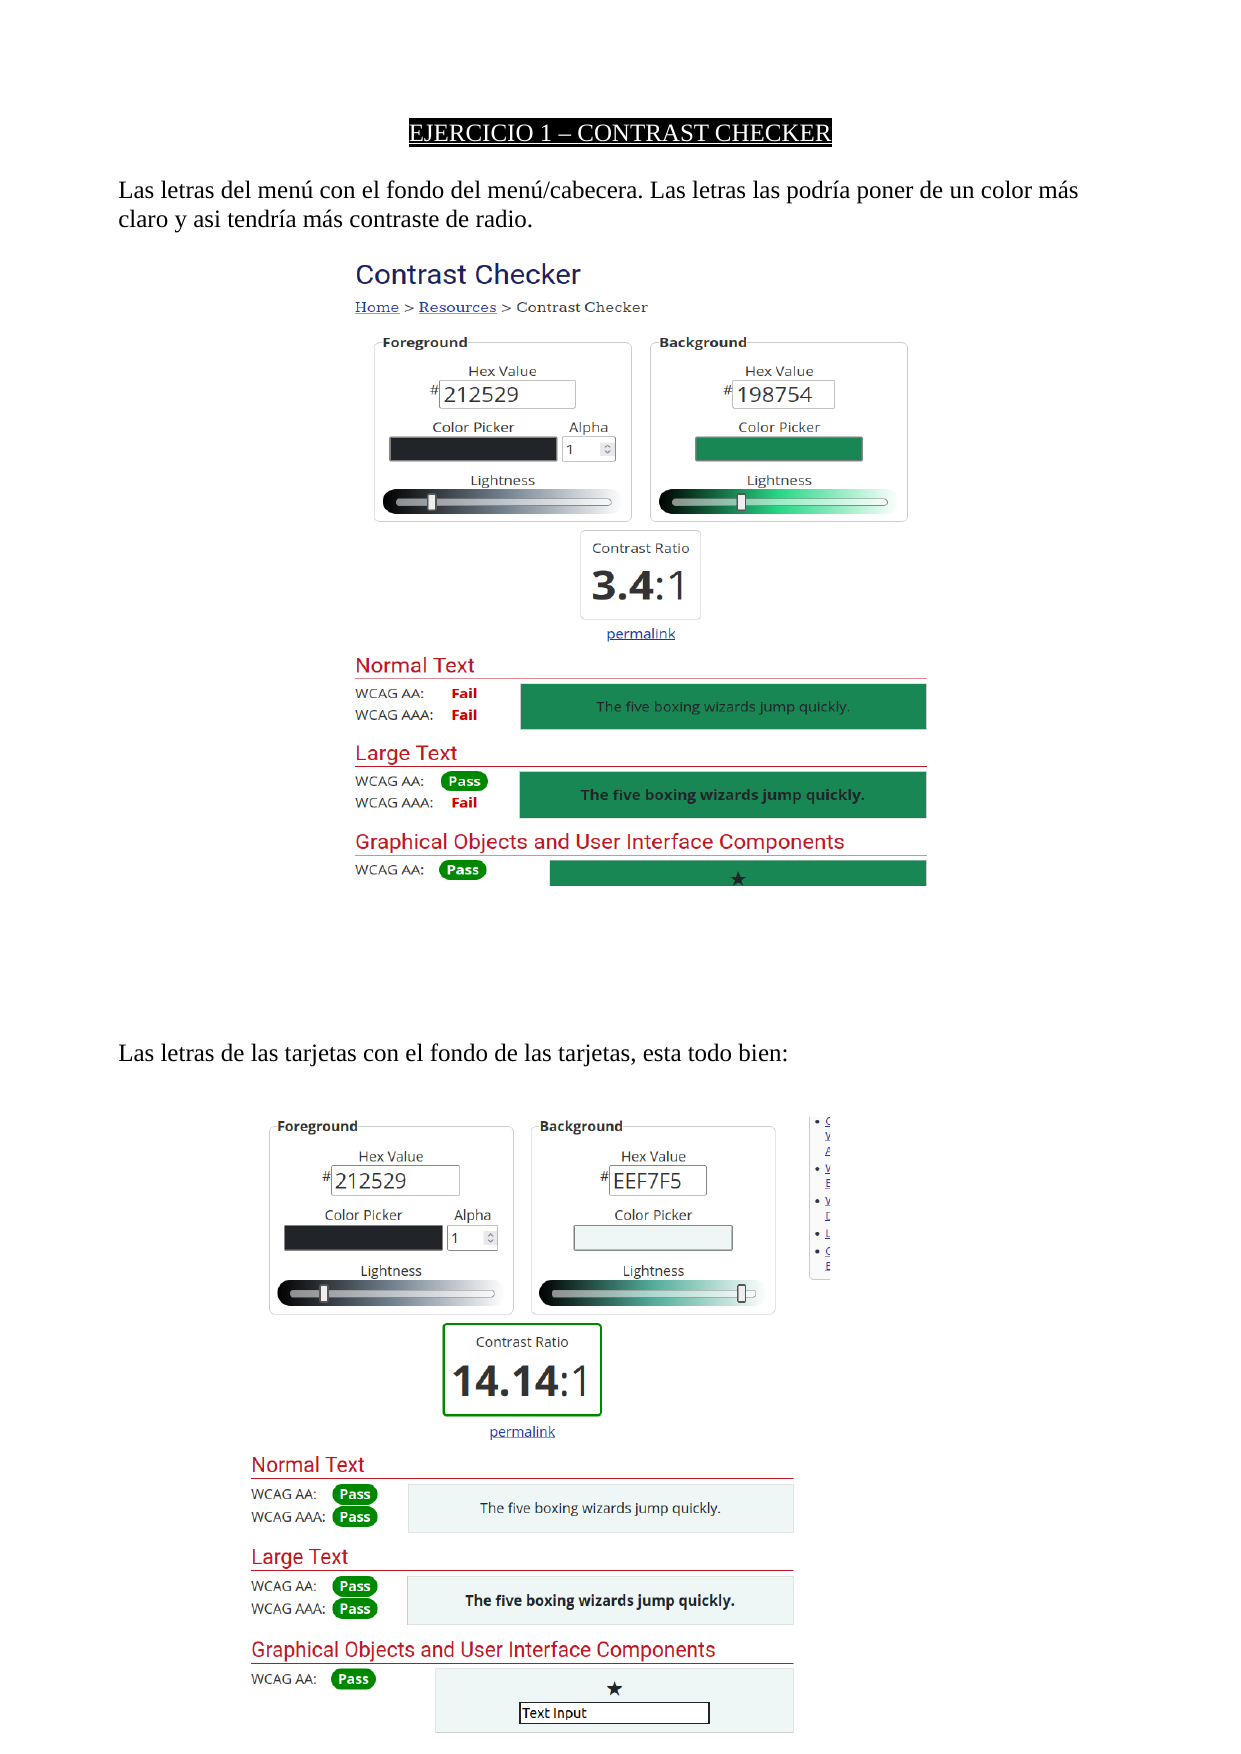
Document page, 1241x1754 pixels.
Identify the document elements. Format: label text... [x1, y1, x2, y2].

text Las letras de las tarjetas con el fondo de las tarjetas, esta todo bien: [118, 1038, 1122, 1067]
text EJERCICIO 1 – CONTRAST CHECKER [118, 118, 1122, 147]
text Las letras del menú con el fondo del menú/cabecera. Las letras las podría poner de un color más claro y asi tendría más contraste de radio. [118, 176, 1122, 233]
